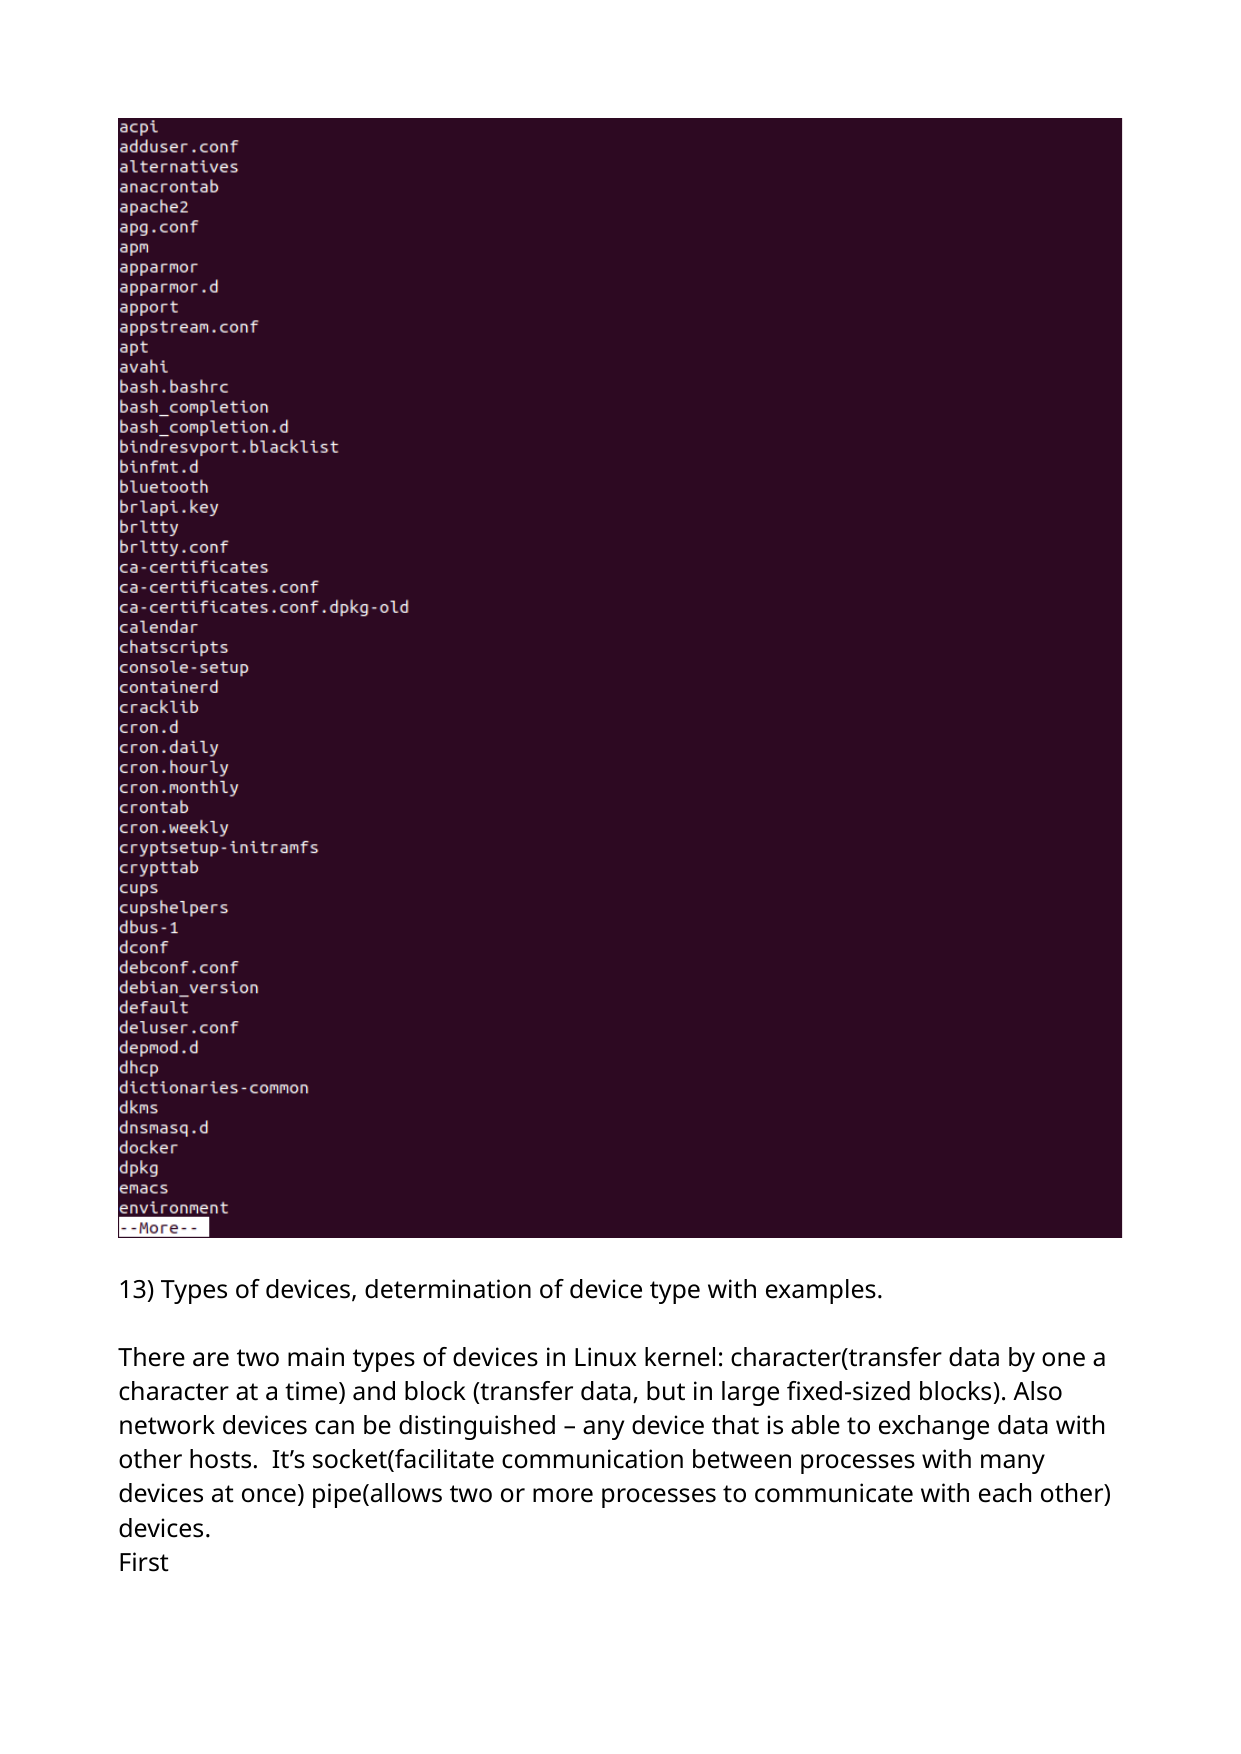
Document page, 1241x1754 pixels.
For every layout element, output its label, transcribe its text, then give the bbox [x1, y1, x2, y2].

text There are two main types of devices in Linux kernel: character(transfer data by one a character at a time) and block (transfer data, but in large fixed-sized blocks). Also network devices can be distinguished – any device that is able to exchange data with other hosts. It’s socket(facilitate communication between processes with many devices at once) pipe(allows two or more processes to communicate with each other) devices. [118, 1340, 1122, 1544]
picture [118, 118, 1123, 1238]
text First [118, 1544, 1122, 1578]
text 13) Types of devices, determination of device type with examples. [118, 1272, 1122, 1306]
